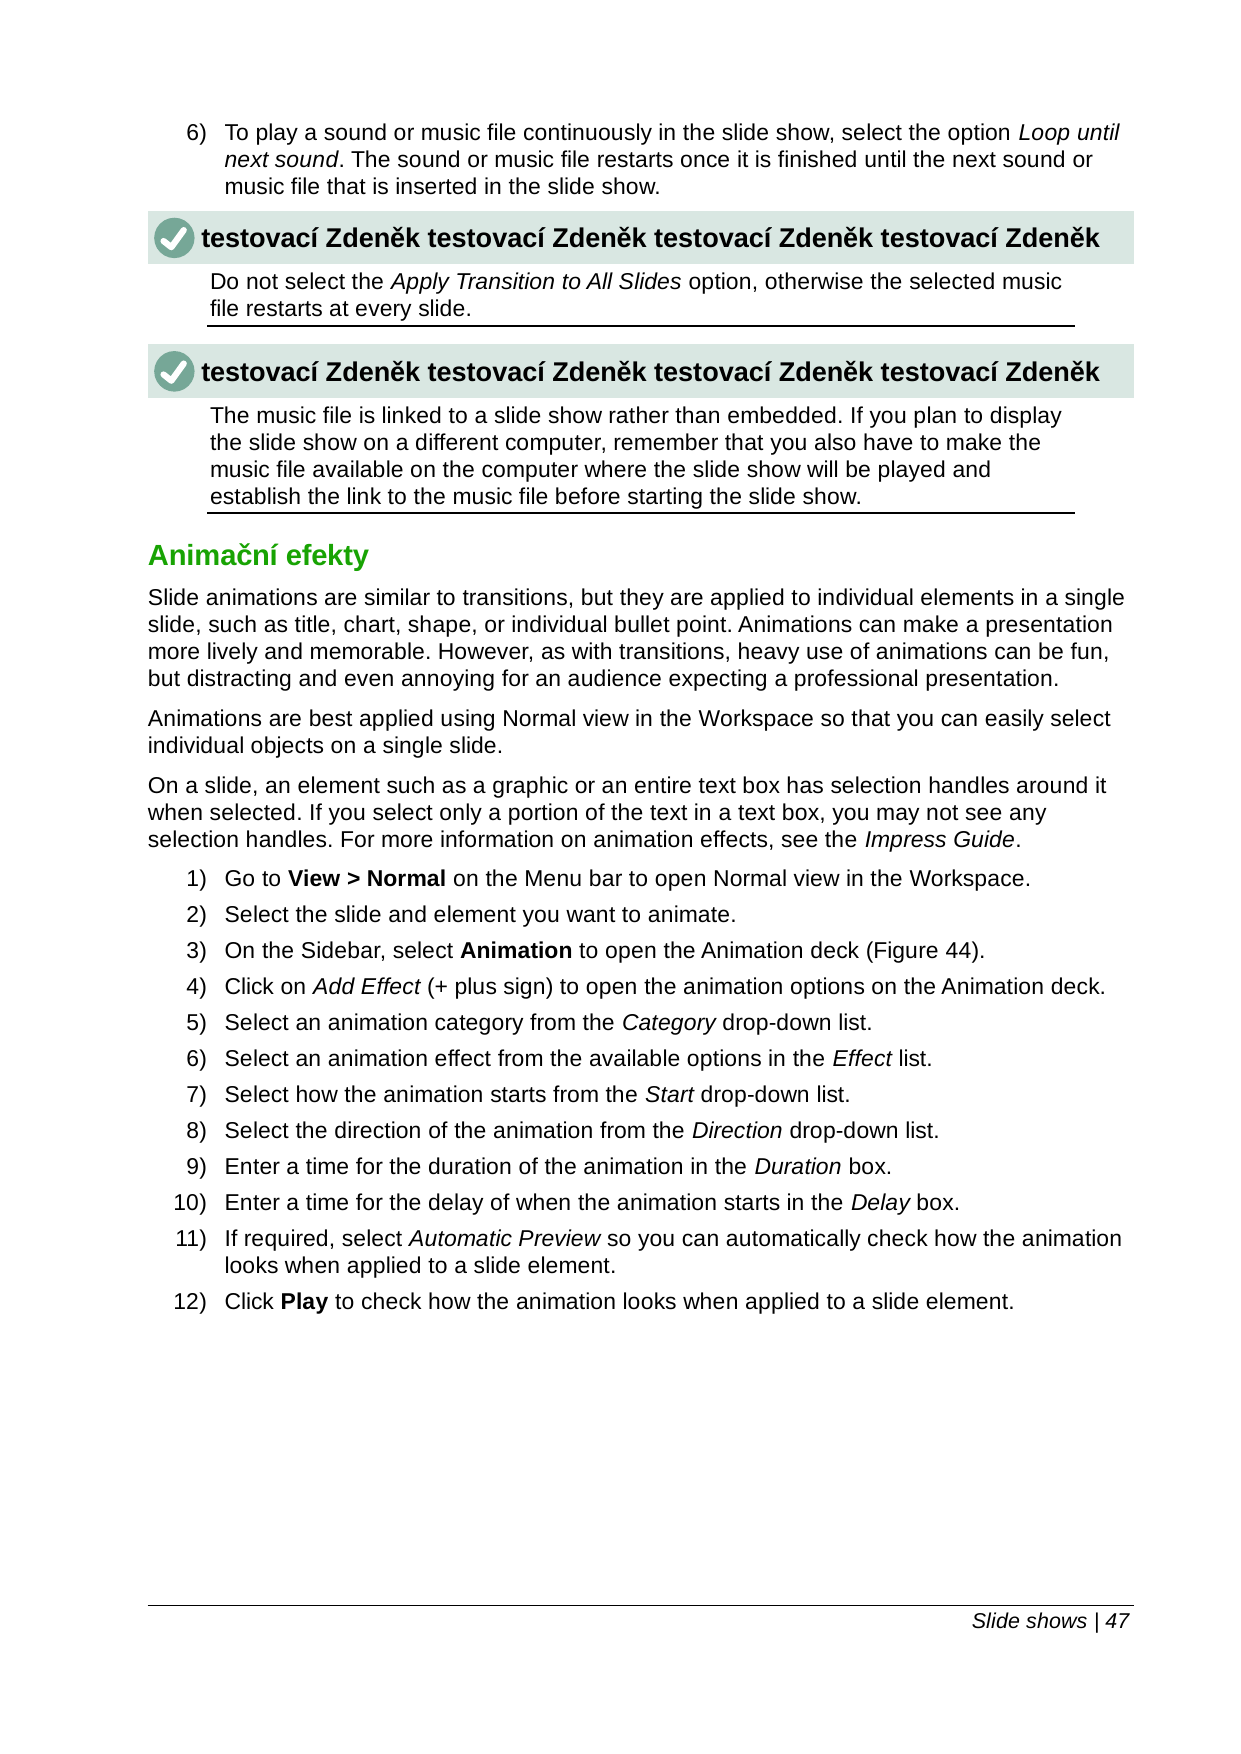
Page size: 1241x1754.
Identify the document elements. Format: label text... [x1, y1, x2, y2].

list Click Play to check how the animation looks when applied to a slide element. [207, 1287, 1134, 1314]
subtitle testovací Zdeněk testovací Zdeněk testovací Zdeněk testovací Zdeněk [148, 211, 1134, 264]
list Select the slide and element you want to animate. [207, 901, 1134, 928]
list Click on Add Effect (+ plus sign) to open the animation options on the Animation deck. [207, 972, 1134, 999]
text Do not select the Apply Transition to All Slides option, otherwise the selected music file restarts at every slide. [207, 264, 1075, 325]
list Select how the animation starts from the Start drop-down list. [207, 1080, 1134, 1107]
list To play a sound or music file continuously in the slide show, select the option Loop until next sound. The sound or music file restarts once it is finished until the next sound or music file that is inserted in the slide show. [207, 118, 1134, 199]
list Go to View > Normal on the Menu bar to open Normal view in the Workspace. [207, 865, 1134, 892]
list Select an animation category from the Category drop-down list. [207, 1008, 1134, 1036]
list Select the direction of the animation from the Direction drop-down list. [207, 1116, 1134, 1143]
text Animations are best applied using Normal view in the Workspace so that you can easily select individual objects on a single slide. [148, 704, 1134, 758]
text Slide animations are similar to transitions, but they are applied to individual elements in a single slide, such as title, chart, shape, or individual bullet point. Animations can make a presentation more lively and memorable. However, as with transitions, heavy use of animations can be fun, but distracting and even annoying for an audience expecting a professional presentation. [148, 583, 1134, 692]
list Enter a time for the delay of when the animation starts in the Delay box. [207, 1188, 1134, 1215]
list On the Sidebar, select Animation to open the Animation deck (Figure 44). [207, 937, 1134, 964]
text The music file is linked to a slide show rather than embedded. If you plan to display the slide show on a different computer, remember that you also have to make the music file available on the computer where the slide show will be played and establish the link to the music file before starting the slide show. [207, 398, 1075, 512]
list Enter a time for the duration of the animation in the Duration box. [207, 1152, 1134, 1179]
subtitle Animační efekty [148, 538, 1134, 572]
list If required, select Automatic Preview so you can automatically check how the animation looks when applied to a slide element. [207, 1224, 1134, 1278]
subtitle testovací Zdeněk testovací Zdeněk testovací Zdeněk testovací Zdeněk [148, 344, 1134, 398]
list Select an animation effect from the available options in the Effect list. [207, 1044, 1134, 1071]
text On a slide, an element such as a graphic or an entire text box has selection handles around it when selected. If you select only a portion of the text in a text box, you may not see any selection handles. For more information on animation effects, see the Impress Guide. [148, 771, 1134, 852]
